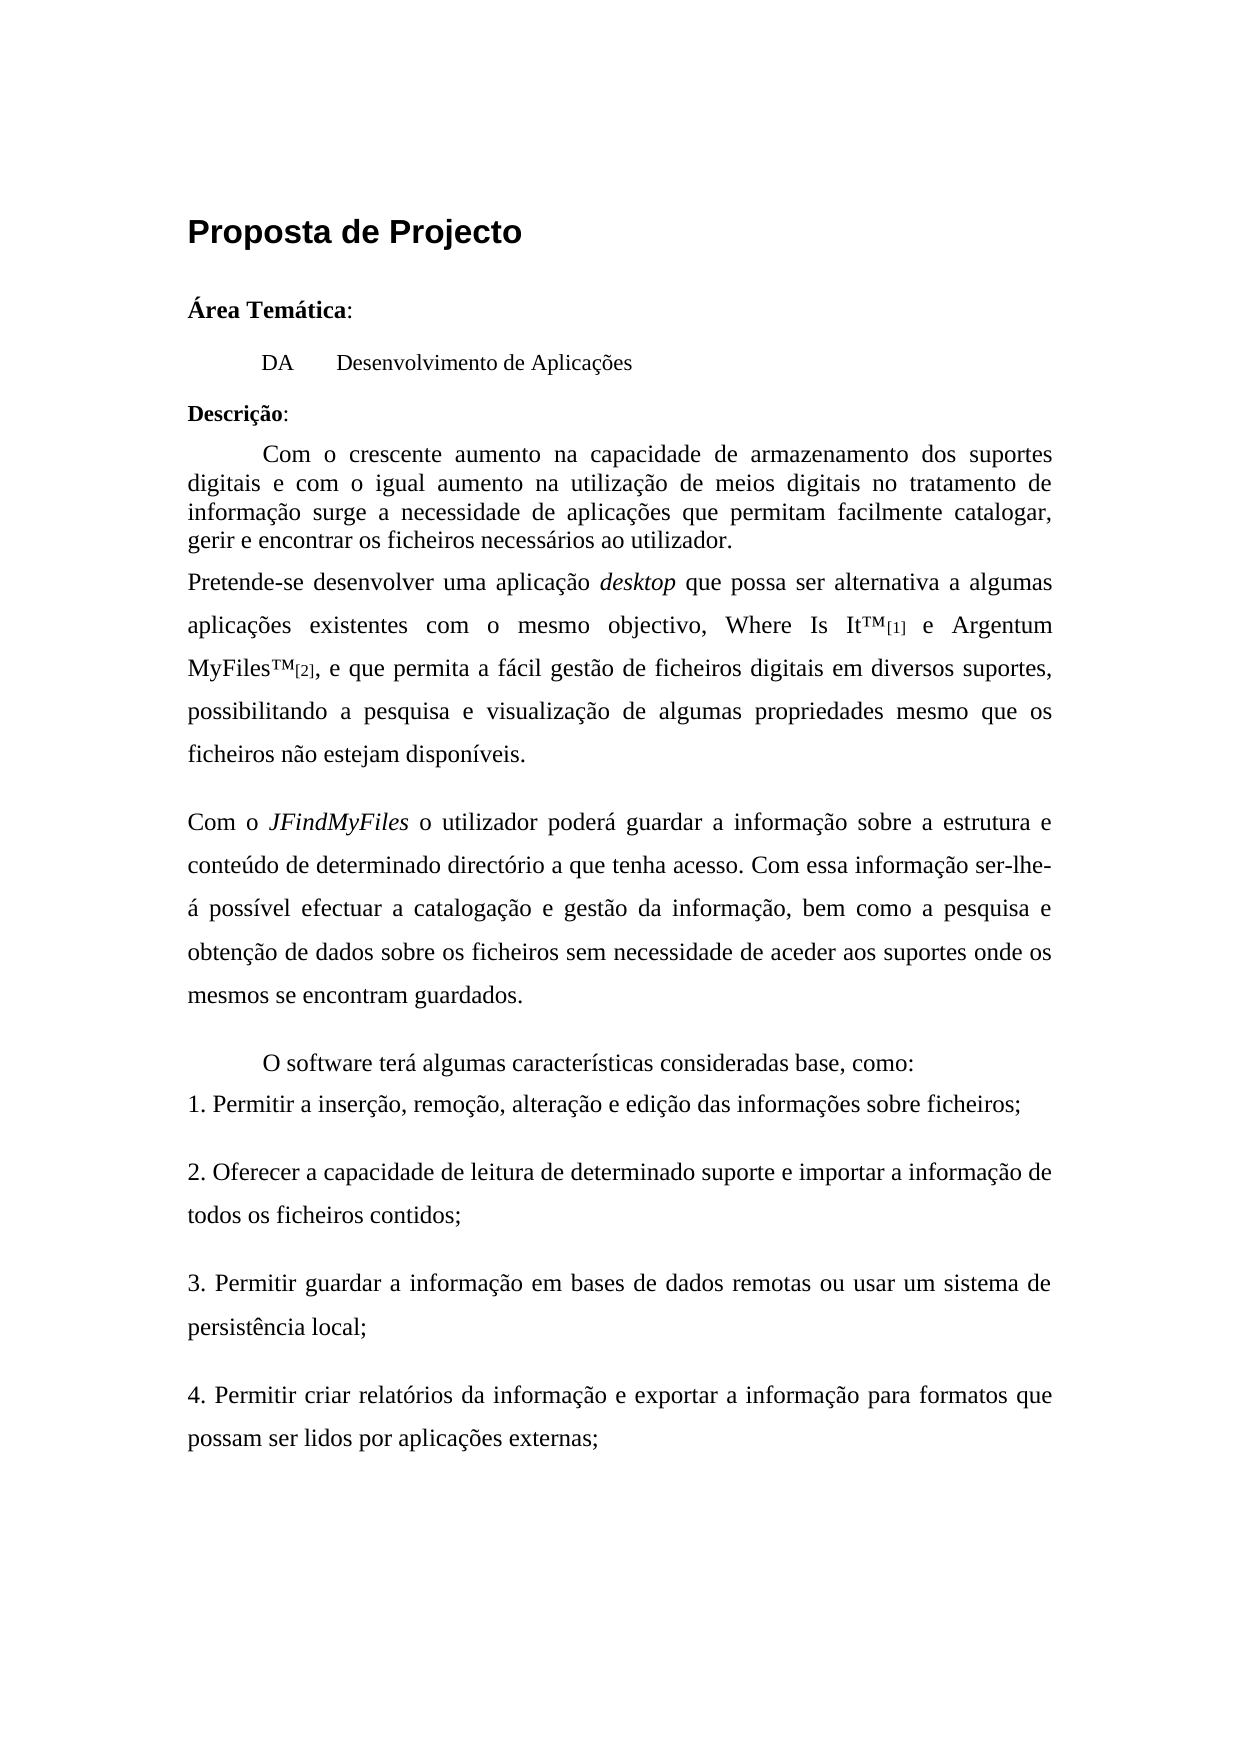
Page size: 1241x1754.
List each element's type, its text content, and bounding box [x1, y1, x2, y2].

text Com o crescente aumento na capacidade de armazenamento dos suportes digitais e com o igual aumento na utilização de meios digitais no tratamento de informação surge a necessidade de aplicações que permitam facilmente catalogar, gerir e encontrar os ficheiros necessários ao utilizador. [187, 439, 1053, 554]
text DA Desenvolvimento de Aplicações [261, 349, 1053, 375]
text Descrição: [187, 400, 1053, 427]
text Área Temática: [187, 295, 1053, 324]
text 3. Permitir guardar a informação em bases de dados remotas ou usar um sistema de persistência local; [187, 1268, 1053, 1340]
text 1. Permitir a inserção, remoção, alteração e edição das informações sobre ficheiros; [187, 1089, 1053, 1118]
text Pretende-se desenvolver uma aplicação desktop que possa ser alternativa a algumas aplicações existentes com o mesmo objectivo, Where Is It™[1] e Argentum MyFiles™[2], e que permita a fácil gestão de ficheiros digitais em diversos suportes, possibilitando a pesquisa e visualização de algumas propriedades mesmo que os ficheiros não estejam disponíveis. [187, 567, 1053, 768]
text Com o JFindMyFiles o utilizador poderá guardar a informação sobre a estrutura e conteúdo de determinado directório a que tenha acesso. Com essa informação ser-lhe-á possível efectuar a catalogação e gestão da informação, bem como a pesquisa e obtenção de dados sobre os ficheiros sem necessidade de aceder aos suportes onde os mesmos se encontram guardados. [187, 807, 1053, 1008]
subtitle Proposta de Projecto [187, 212, 1053, 251]
text O software terá algumas características consideradas base, como: [187, 1048, 1053, 1077]
text 2. Oferecer a capacidade de leitura de determinado suporte e importar a informação de todos os ficheiros contidos; [187, 1157, 1053, 1229]
text 4. Permitir criar relatórios da informação e exportar a informação para formatos que possam ser lidos por aplicações externas; [187, 1380, 1053, 1452]
